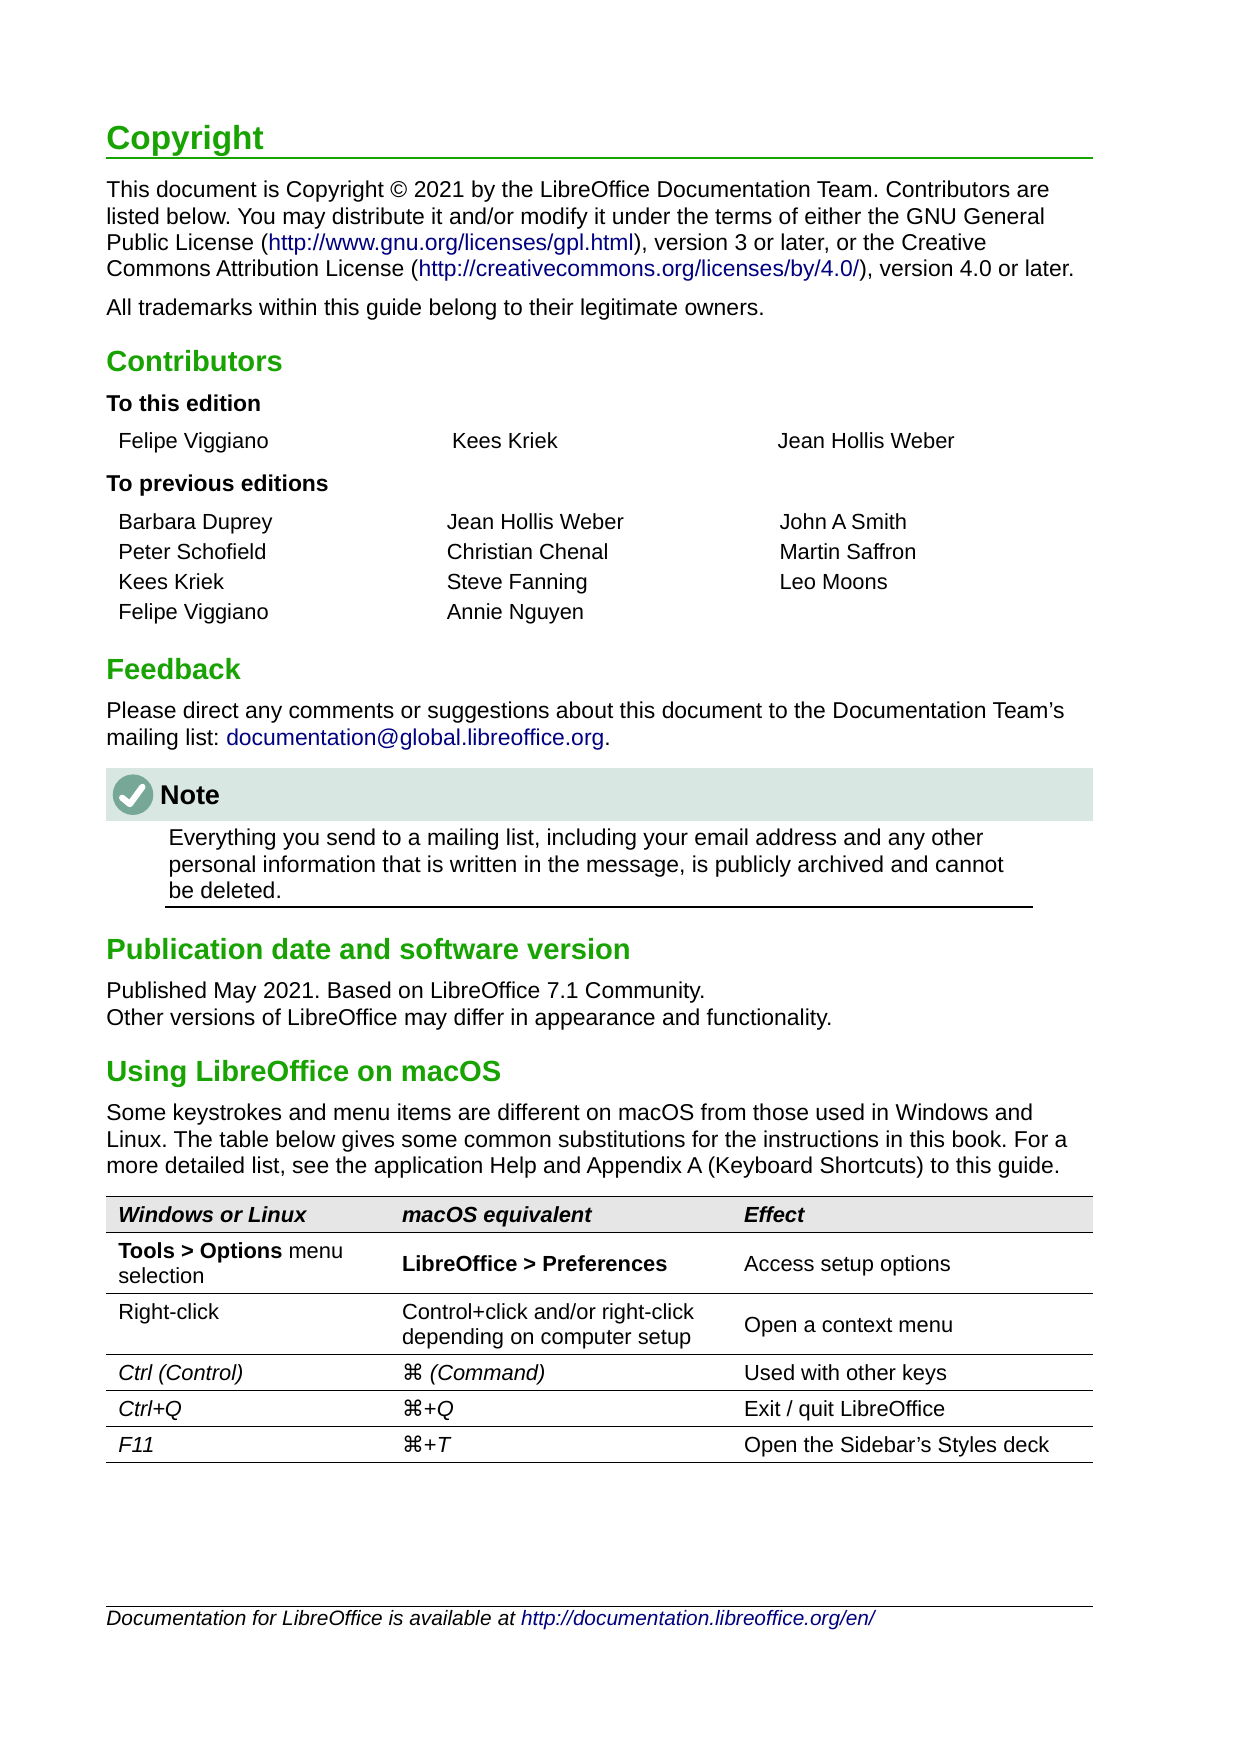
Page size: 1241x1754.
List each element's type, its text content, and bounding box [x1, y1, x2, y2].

text To previous editions [106, 470, 1093, 496]
table_cell F11 [106, 1427, 390, 1462]
table_cell [768, 599, 1093, 628]
subtitle Note [106, 768, 1093, 821]
table_header Windows or Linux [106, 1197, 390, 1232]
table_cell Tools > Options menu selection [106, 1233, 390, 1293]
table_cell Martin Saffron [768, 539, 1093, 569]
table_cell Peter Schofield [106, 539, 435, 569]
table_cell Exit / quit LibreOffice [732, 1391, 1093, 1426]
table_cell Right-click [106, 1294, 390, 1354]
table_header macOS equivalent [390, 1197, 732, 1232]
table_cell Open a context menu [732, 1294, 1093, 1354]
table_header Effect [732, 1197, 1093, 1232]
table_cell Open the Sidebar’s Styles deck [732, 1427, 1093, 1462]
table_header John A Smith [768, 509, 1093, 539]
table_cell Access setup options [732, 1233, 1093, 1293]
subtitle Copyright [106, 118, 1093, 157]
subtitle Feedback [106, 652, 1093, 686]
table_cell Steve Fanning [435, 569, 767, 599]
table_header Jean Hollis Weber [435, 509, 767, 539]
table_cell ⌘+Q [390, 1391, 732, 1426]
subtitle Contributors [106, 344, 1093, 378]
text All trademarks within this guide belong to their legitimate owners. [106, 294, 1093, 321]
table_cell ⌘ (Command) [390, 1355, 732, 1390]
text Please direct any comments or suggestions about this document to the Documentation Team’s mailing list: documentation@global.libreoffice.org. [106, 697, 1093, 750]
table_header Jean Hollis Weber [766, 429, 1093, 458]
text This document is Copyright © 2021 by the LibreOffice Documentation Team. Contributors are listed below. You may distribute it and/or modify it under the terms of either the GNU General Public License (http://www.gnu.org/licenses/gpl.html), version 3 or later, or the Creative Commons Attribution License (http://creativecommons.org/licenses/by/4.0/), version 4.0 or later. [106, 176, 1093, 282]
table_header Barbara Duprey [106, 509, 435, 539]
text Everything you send to a mailing list, including your email address and any other personal information that is written in the message, is publicly archived and cannot be deleted. [165, 821, 1033, 906]
table_cell ⌘+T [390, 1427, 732, 1462]
table_cell Ctrl (Control) [106, 1355, 390, 1390]
text Some keystrokes and menu items are different on macOS from those used in Windows and Linux. The table below gives some common substitutions for the instructions in this book. For a more detailed list, see the application Help and Appendix A (Keyboard Shortcuts) to this guide. [106, 1099, 1093, 1178]
text To this edition [106, 389, 1093, 416]
table_cell Kees Kriek [106, 569, 435, 599]
table_cell Annie Nguyen [435, 599, 767, 628]
table_cell Used with other keys [732, 1355, 1093, 1390]
table_cell Christian Chenal [435, 539, 767, 569]
table_cell Felipe Viggiano [106, 599, 435, 628]
table_cell Control+click and/or right-click depending on computer setup [390, 1294, 732, 1354]
table_cell Ctrl+Q [106, 1391, 390, 1426]
text Published May 2021. Based on LibreOffice 7.1 Community. Other versions of LibreOffice may differ in appearance and functionality. [106, 977, 1093, 1030]
table_cell Leo Moons [768, 569, 1093, 599]
subtitle Using LibreOffice on macOS [106, 1054, 1093, 1087]
table_header Kees Kriek [440, 429, 766, 458]
subtitle Publication date and software version [106, 932, 1093, 966]
table_cell LibreOffice > Preferences [390, 1233, 732, 1293]
table_header Felipe Viggiano [106, 429, 440, 458]
